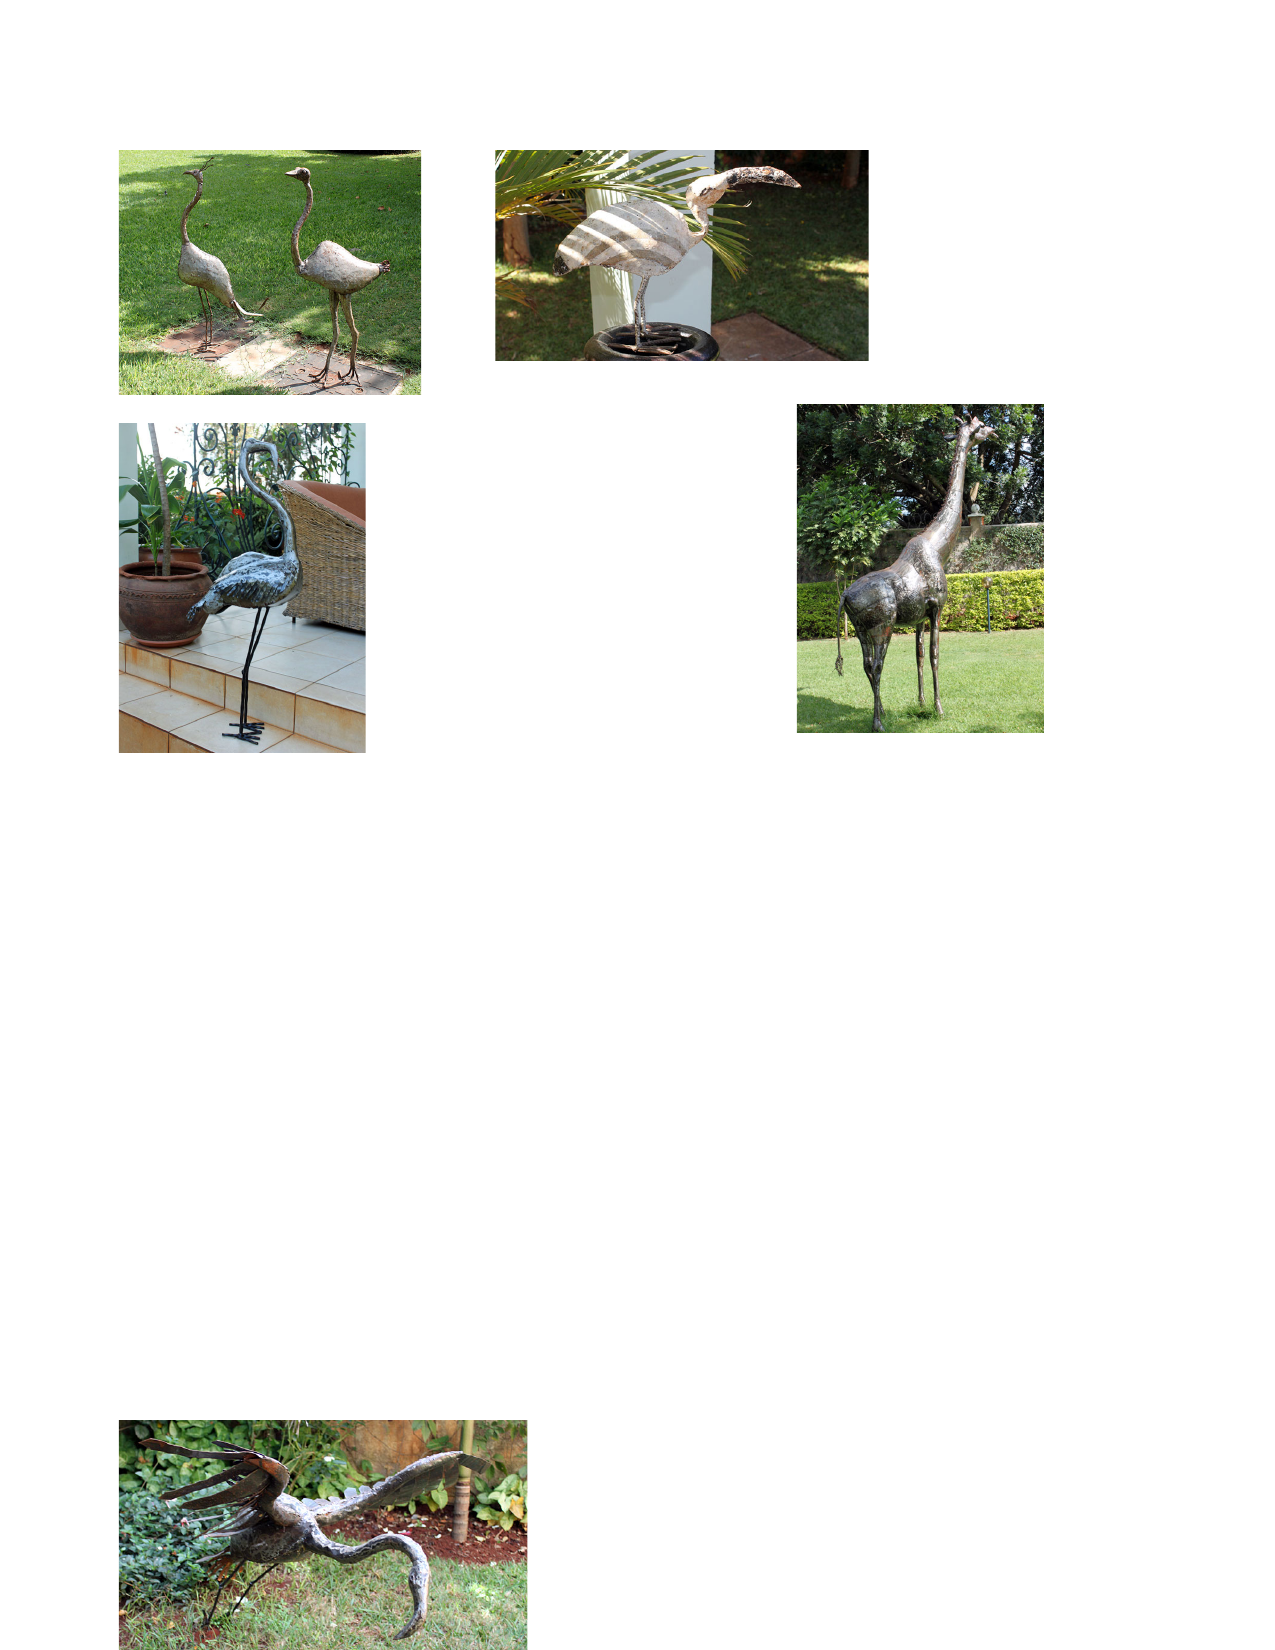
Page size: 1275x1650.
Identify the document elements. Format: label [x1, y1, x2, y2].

picture [796, 404, 1044, 733]
picture [495, 150, 869, 361]
picture [118, 150, 422, 395]
picture [118, 423, 366, 753]
picture [118, 1420, 528, 1650]
